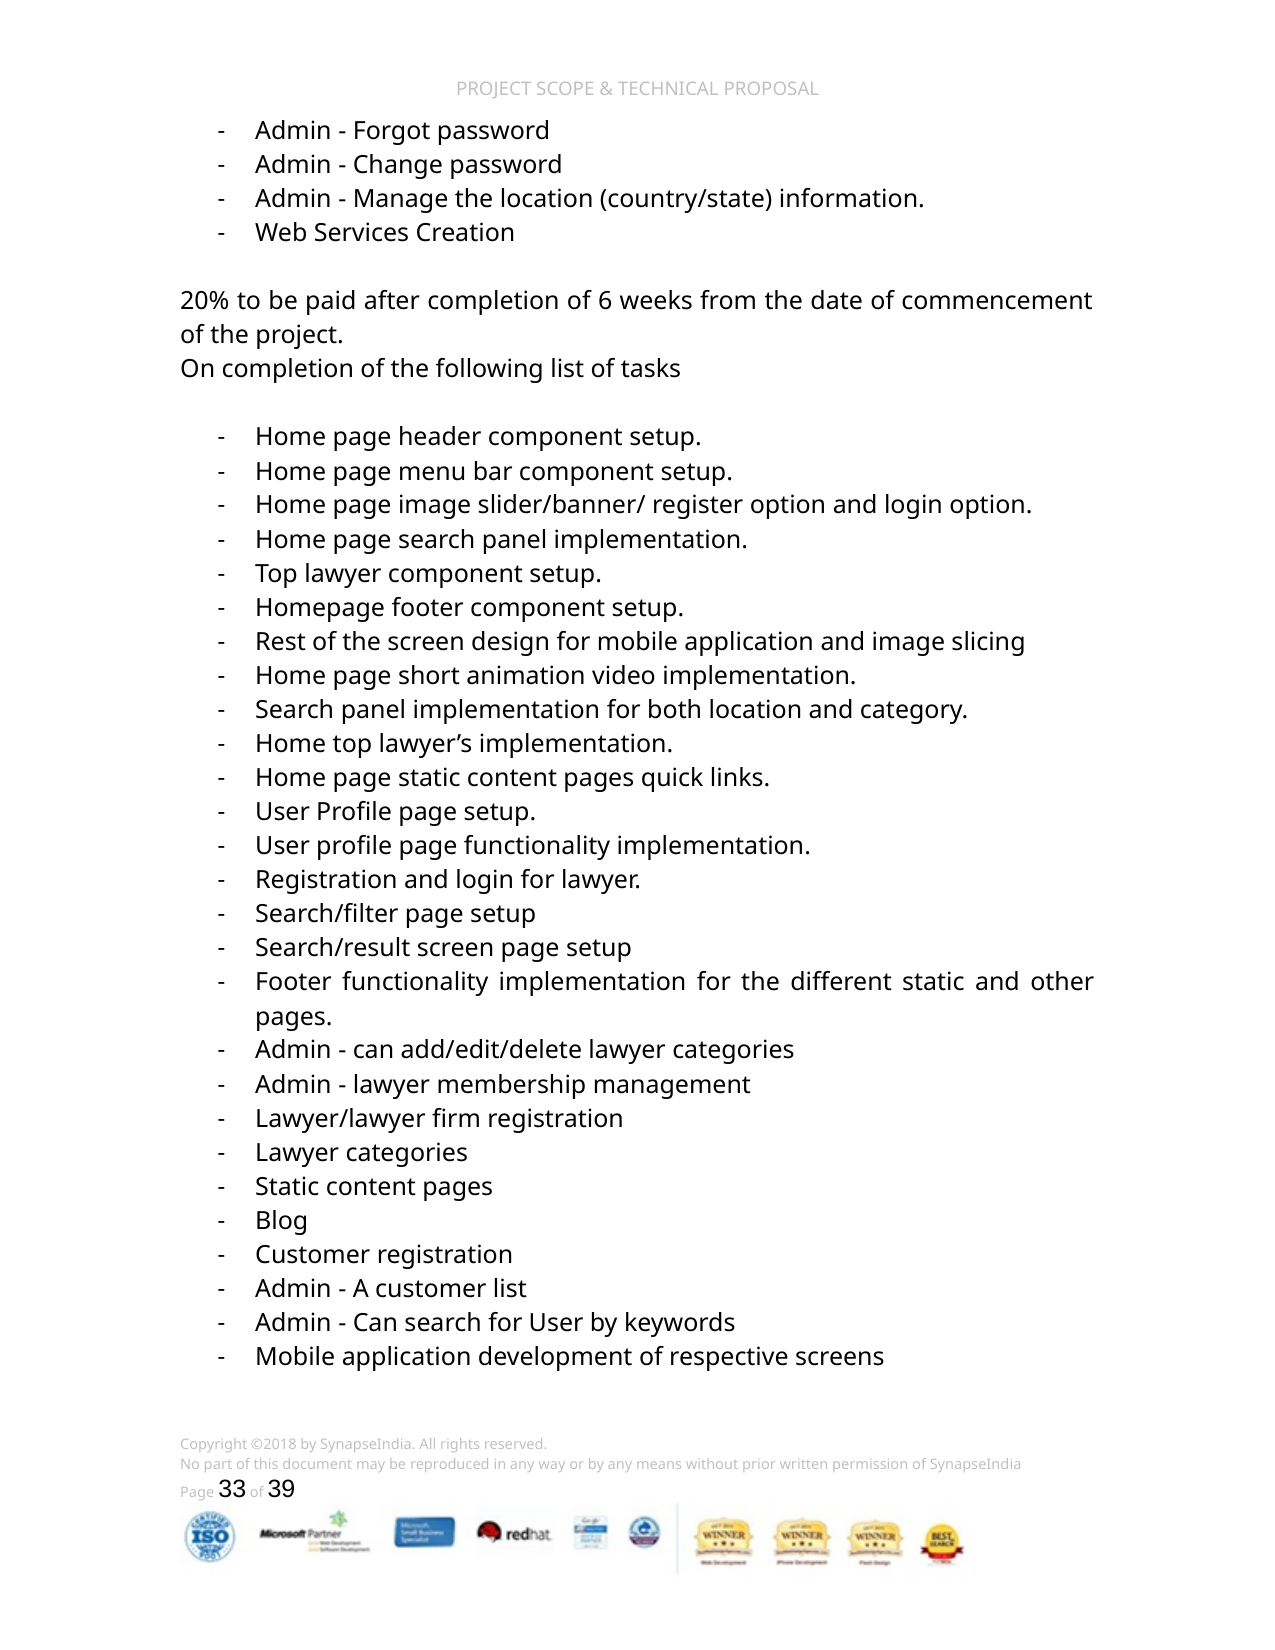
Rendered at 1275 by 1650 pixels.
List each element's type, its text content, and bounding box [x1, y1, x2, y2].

list Admin - A customer list [217, 1271, 1095, 1305]
list Home page short animation video implementation. [217, 657, 1095, 692]
list Home page static content pages quick links. [217, 760, 1095, 794]
list Admin - Can search for User by keywords [217, 1305, 1095, 1339]
list Search/filter page setup [217, 896, 1095, 930]
list Admin - Change password [217, 147, 1095, 181]
list Home page image slider/banner/ register option and login option. [217, 487, 1095, 521]
text 20% to be paid after completion of 6 weeks from the date of commencement of the project. [180, 283, 1095, 351]
list Home page search panel implementation. [217, 521, 1095, 555]
list Homepage footer component setup. [217, 589, 1095, 623]
list Top lawyer component setup. [217, 555, 1095, 589]
list Web Services Creation [217, 215, 1095, 249]
list Blog [217, 1202, 1095, 1237]
list Static content pages [217, 1168, 1095, 1202]
list Home top lawyer’s implementation. [217, 726, 1095, 760]
text On completion of the following list of tasks [180, 351, 1095, 385]
list Admin - Manage the location (country/state) information. [217, 181, 1095, 215]
list Home page menu bar component setup. [217, 453, 1095, 487]
list Mobile application development of respective screens [217, 1339, 1095, 1373]
list Footer functionality implementation for the different static and other pages. [217, 964, 1095, 1032]
list Registration and login for lawyer. [217, 862, 1095, 896]
list Lawyer categories [217, 1134, 1095, 1168]
list Admin - lawyer membership management [217, 1066, 1095, 1100]
list Lawyer/lawyer firm registration [217, 1100, 1095, 1134]
list User Profile page setup. [217, 794, 1095, 828]
list Admin - Forgot password [217, 112, 1095, 147]
list Admin - can add/edit/delete lawyer categories [217, 1032, 1095, 1066]
picture [180, 1502, 977, 1578]
list Customer registration [217, 1237, 1095, 1271]
list Search panel implementation for both location and category. [217, 692, 1095, 726]
list User profile page functionality implementation. [217, 828, 1095, 862]
list Rest of the screen design for mobile application and image slicing [217, 623, 1095, 657]
list Home page header component setup. [217, 419, 1095, 453]
list Search/result screen page setup [217, 930, 1095, 964]
